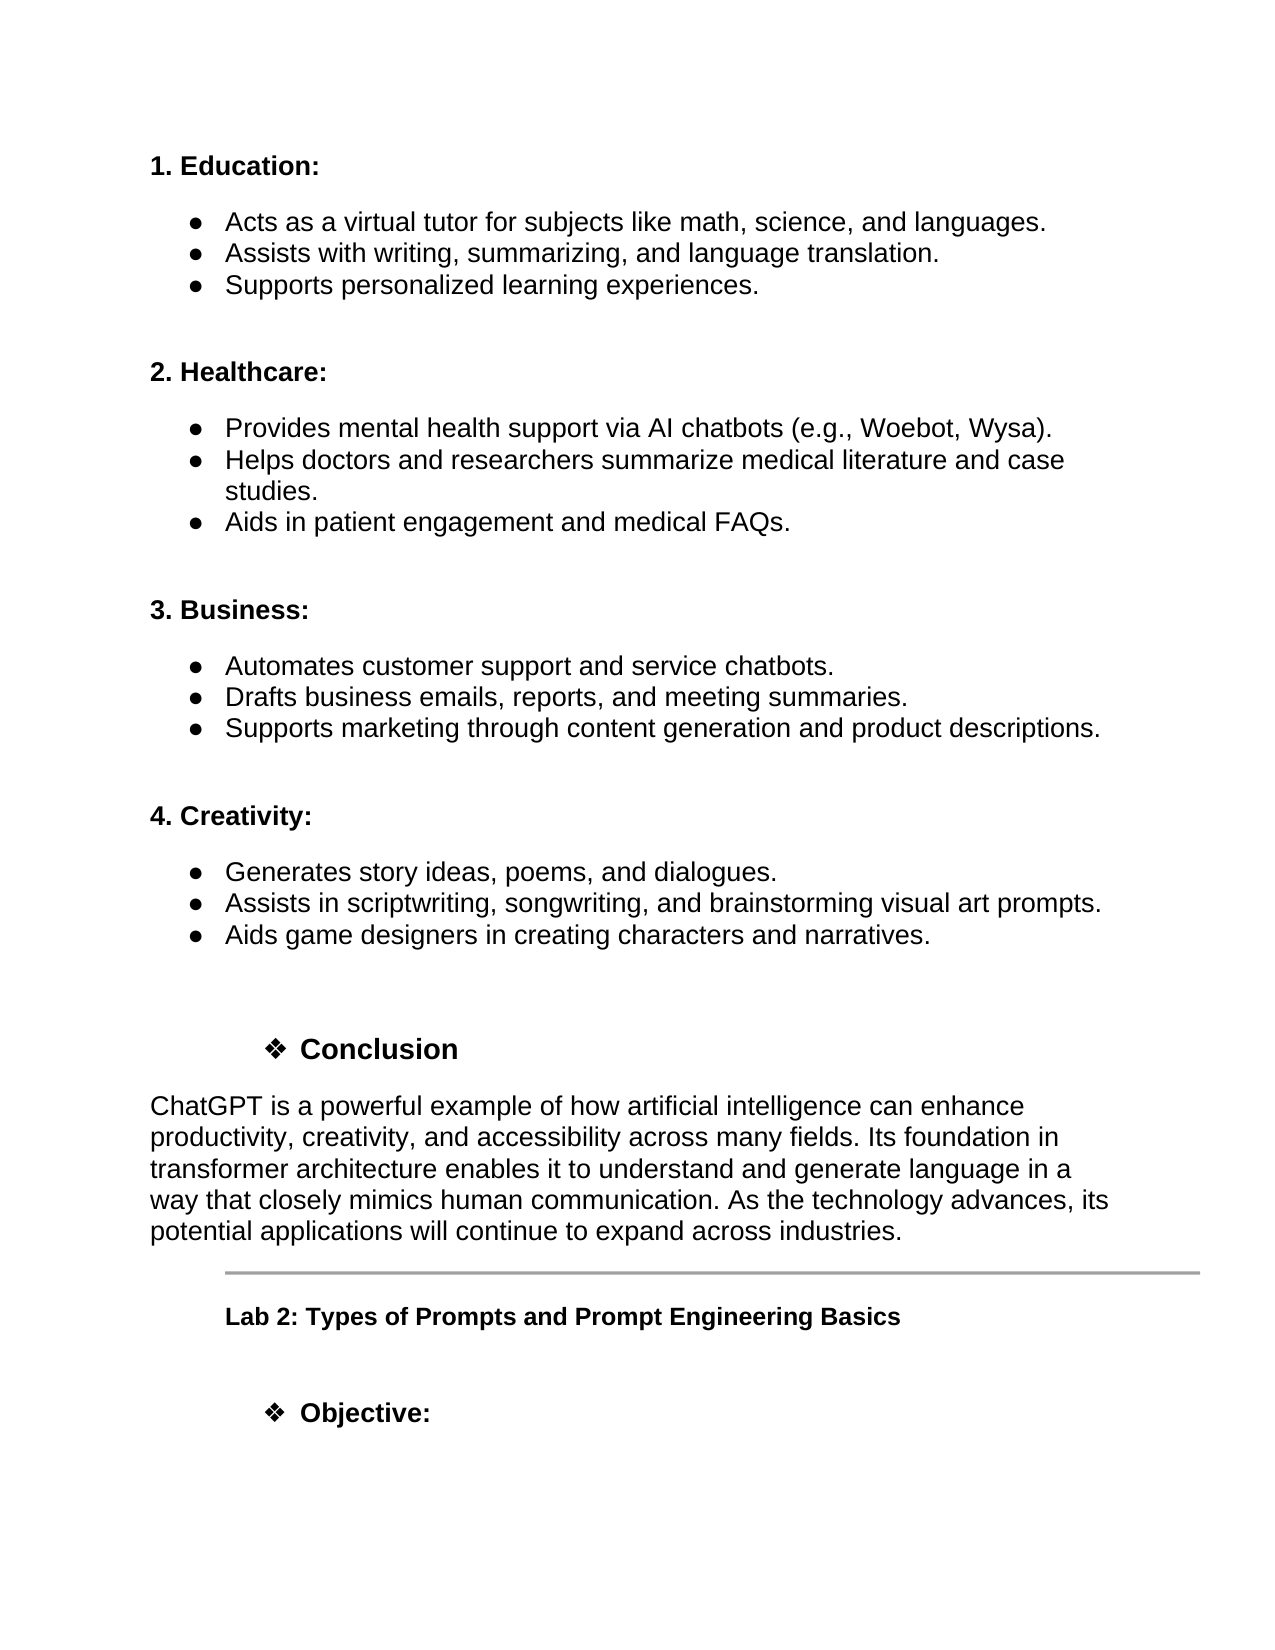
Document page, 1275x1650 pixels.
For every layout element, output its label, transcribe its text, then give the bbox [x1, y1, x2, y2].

text 3. Business: [150, 594, 1125, 625]
text 2. Healthcare: [150, 356, 1125, 387]
list Generates story ideas, poems, and dialogues. [187, 856, 1125, 887]
list Automates customer support and service chatbots. [187, 650, 1125, 681]
text 4. Creativity: [150, 800, 1125, 831]
list Supports marketing through content generation and product descriptions. [187, 712, 1125, 775]
list Supports personalized learning experiences. [187, 269, 1125, 331]
list Drafts business emails, reports, and meeting summaries. [187, 681, 1125, 712]
list Aids game designers in creating characters and narratives. [187, 919, 1125, 950]
text ChatGPT is a powerful example of how artificial intelligence can enhance productivity, creativity, and accessibility across many fields. Its foundation in transformer architecture enables it to understand and generate language in a way that closely mimics human communication. As the technology advances, its potential applications will continue to expand across industries. [150, 1090, 1125, 1246]
list Assists with writing, summarizing, and language translation. [187, 237, 1125, 269]
list Aids in patient engagement and medical FAQs. [187, 506, 1125, 569]
text Lab 2: Types of Prompts and Prompt Engineering Basics [225, 1302, 1125, 1330]
list Provides mental health support via AI chatbots (e.g., Woebot, Wysa). [187, 412, 1125, 444]
list Assists in scriptwriting, songwriting, and brainstorming visual art prompts. [187, 887, 1125, 919]
subtitle Objective: [262, 1397, 1125, 1428]
list Acts as a virtual tutor for subjects like math, science, and languages. [187, 206, 1125, 237]
subtitle Conclusion [262, 1032, 1125, 1065]
list Helps doctors and researchers summarize medical literature and case studies. [187, 444, 1125, 506]
text 1. Education: [150, 150, 1125, 181]
